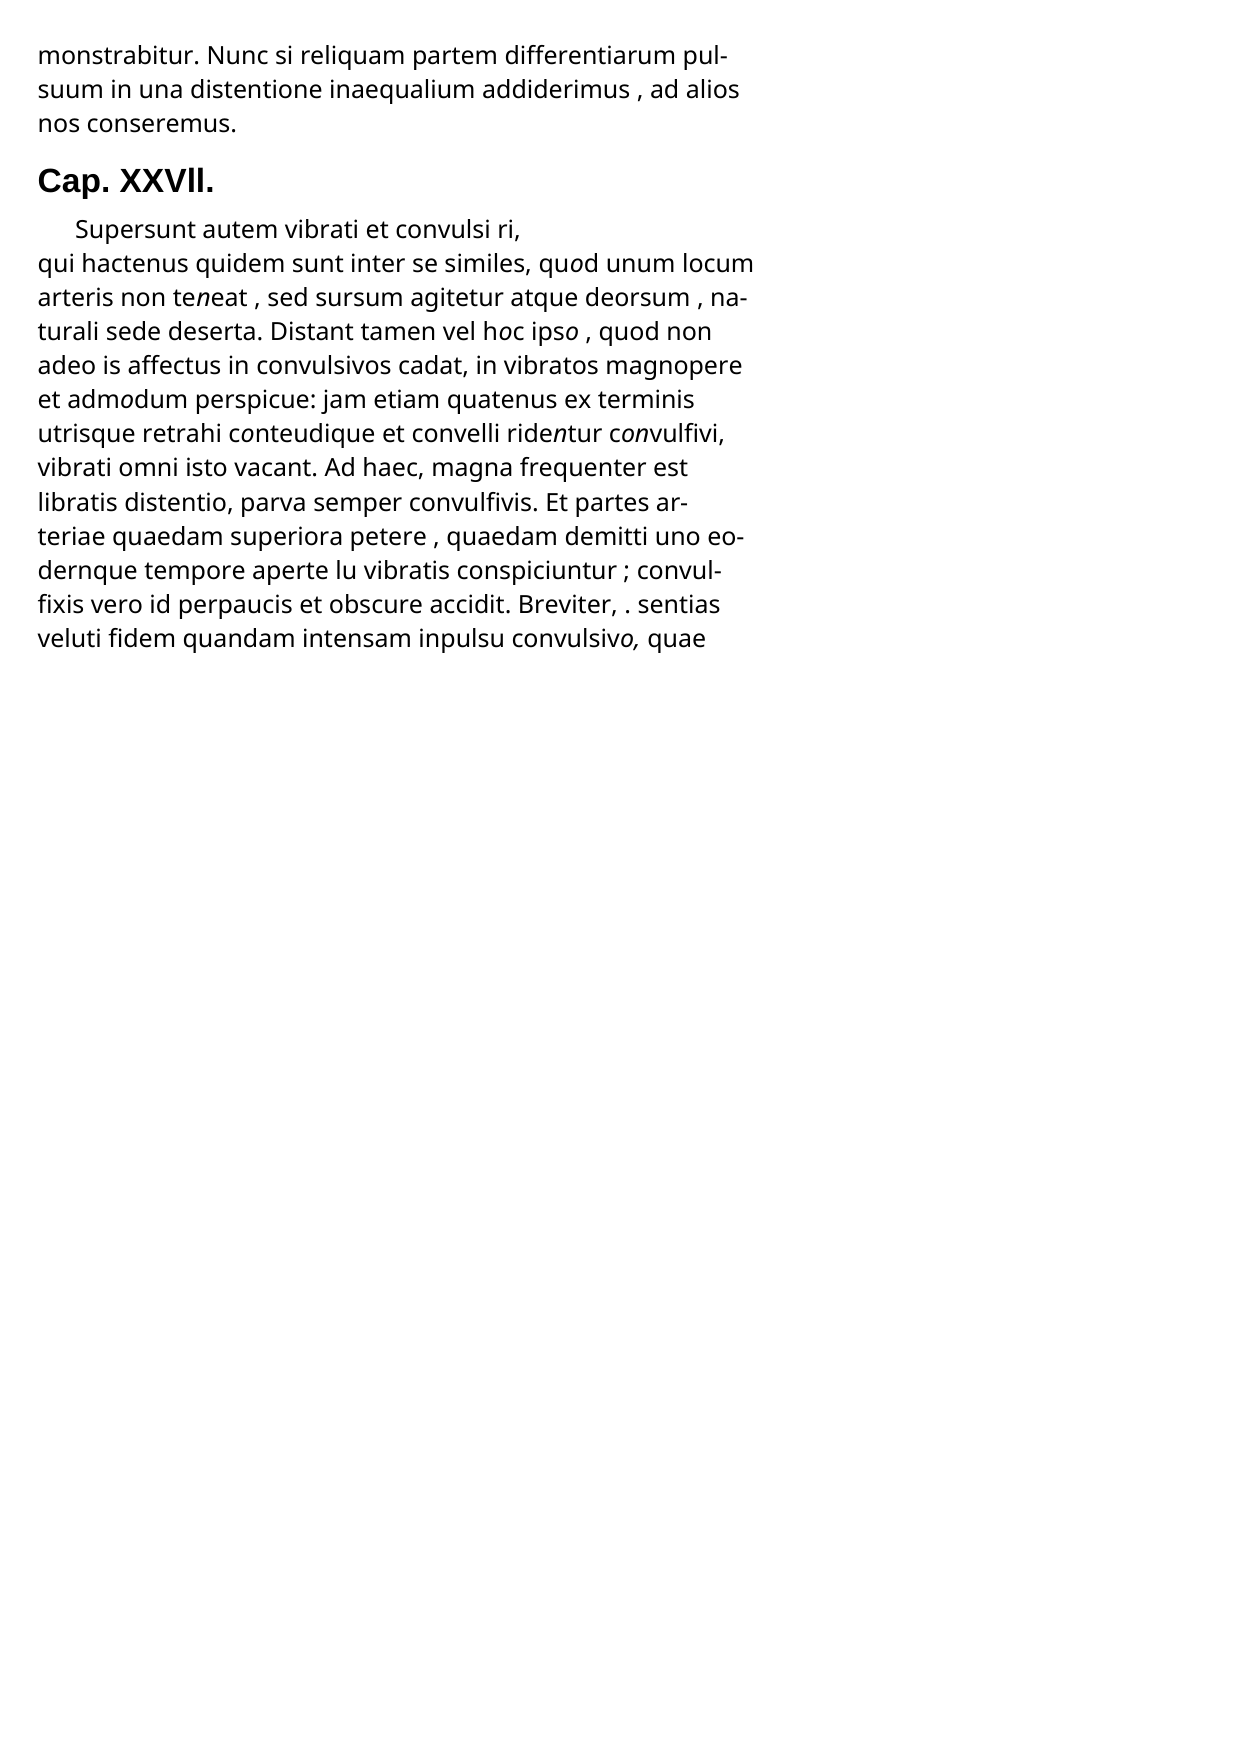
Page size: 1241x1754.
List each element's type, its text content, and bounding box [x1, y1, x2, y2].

text monstrabitur. Nunc si reliquam partem differentiarum pul- suum in una distentione inaequalium addiderimus , ad alios nos conseremus. [37, 37, 1203, 140]
text Supersunt autem vibrati et convulsi ri, qui hactenus quidem sunt inter se similes, quod unum locum arteris non teneat , sed sursum agitetur atque deorsum , na- turali sede deserta. Distant tamen vel hoc ipso , quod non adeo is affectus in convulsivos cadat, in vibratos magnopere et admodum perspicue: jam etiam quatenus ex terminis utrisque retrahi conteudique et convelli ridentur convulfivi, vibrati omni isto vacant. Ad haec, magna frequenter est libratis distentio, parva semper convulfivis. Et partes ar- teriae quaedam superiora petere , quaedam demitti uno eo- dernque tempore aperte lu vibratis conspiciuntur ; convul- fixis vero id perpaucis et obscure accidit. Breviter, . sentias veluti fidem quandam intensam inpulsu convulsivo, quae [37, 212, 1203, 654]
subtitle Cap. XXVll. [37, 161, 1203, 199]
